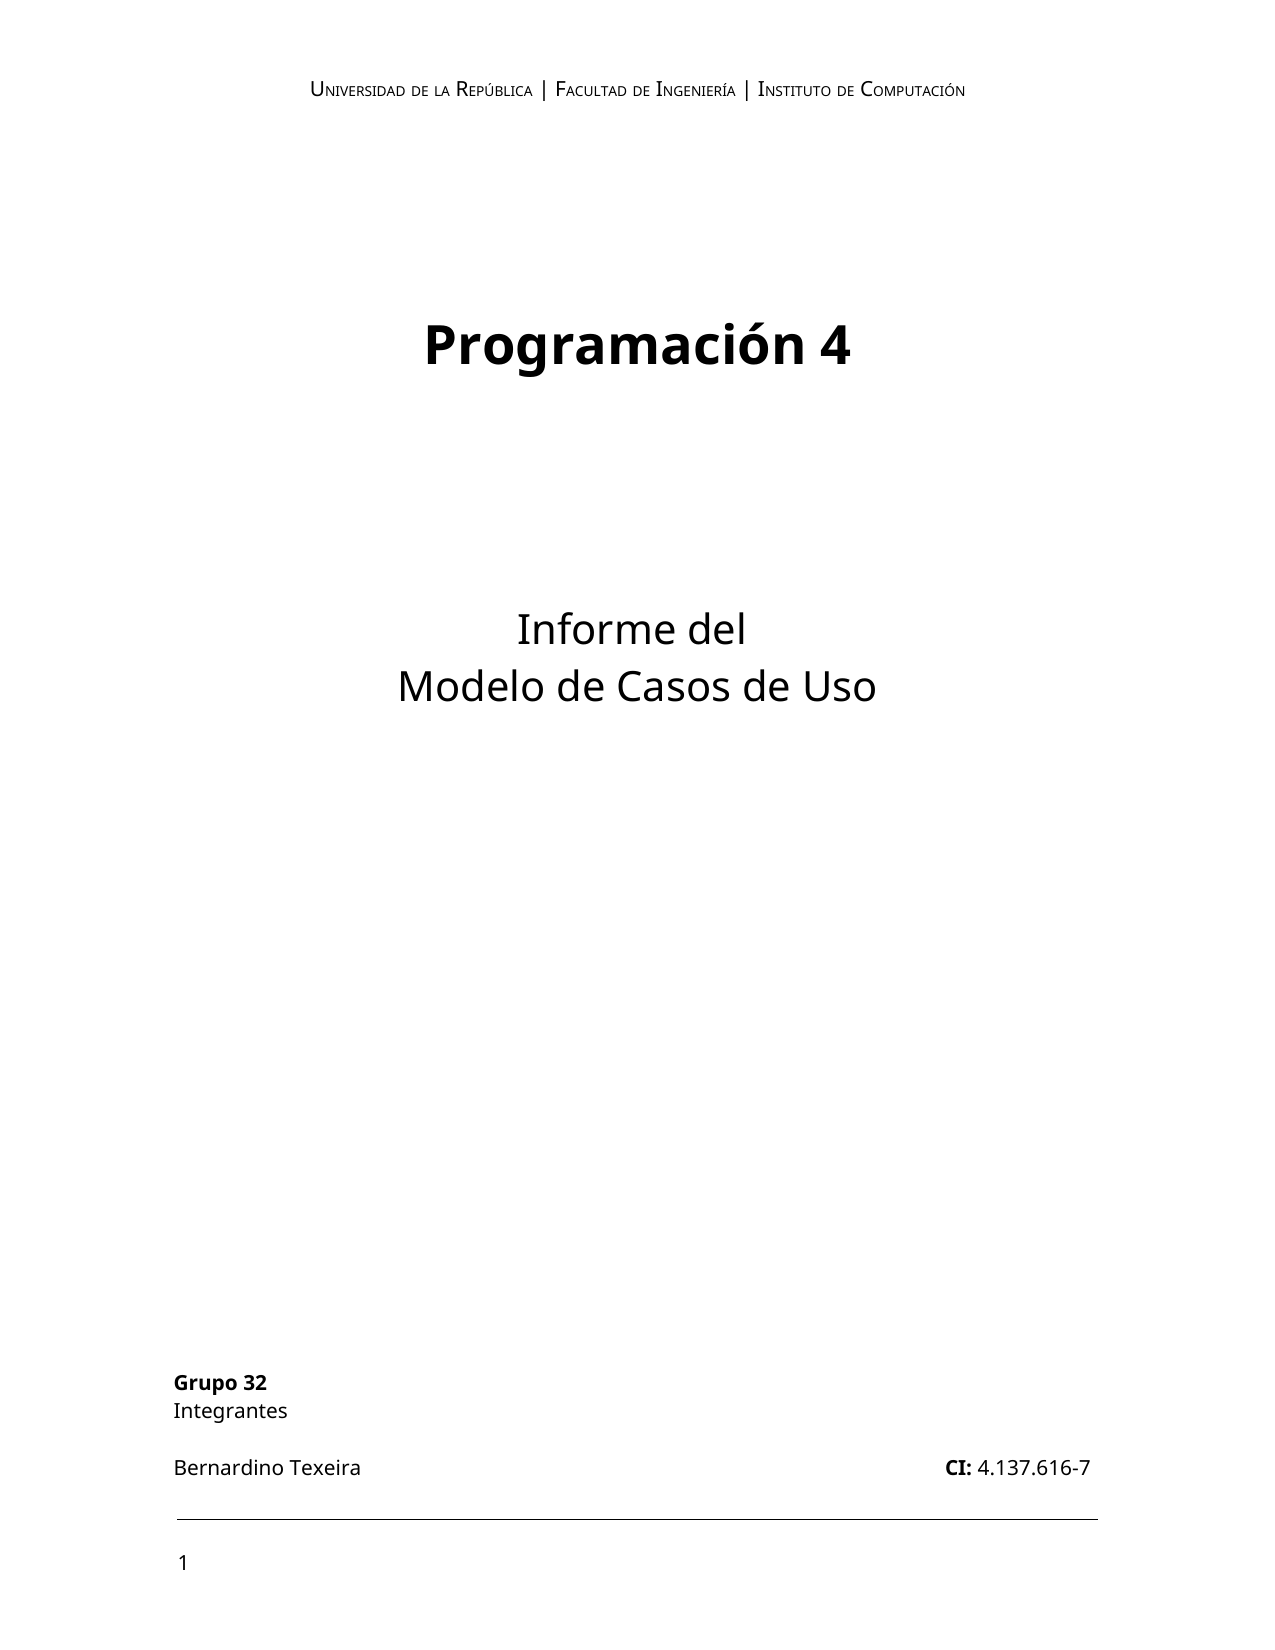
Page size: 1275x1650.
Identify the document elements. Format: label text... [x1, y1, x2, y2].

table_cell Integrantes [166, 1396, 1098, 1424]
table_cell Bernardino Texeira [166, 1453, 891, 1481]
table_cell [891, 1425, 1098, 1453]
table_cell [166, 1425, 891, 1453]
text Programación 4 [177, 307, 1098, 381]
text Informe del [177, 600, 1098, 657]
table_cell CI: 4.137.616-7 [891, 1453, 1098, 1481]
text Modelo de Casos de Uso [177, 657, 1098, 714]
table_header Grupo 32 [166, 1368, 1098, 1396]
